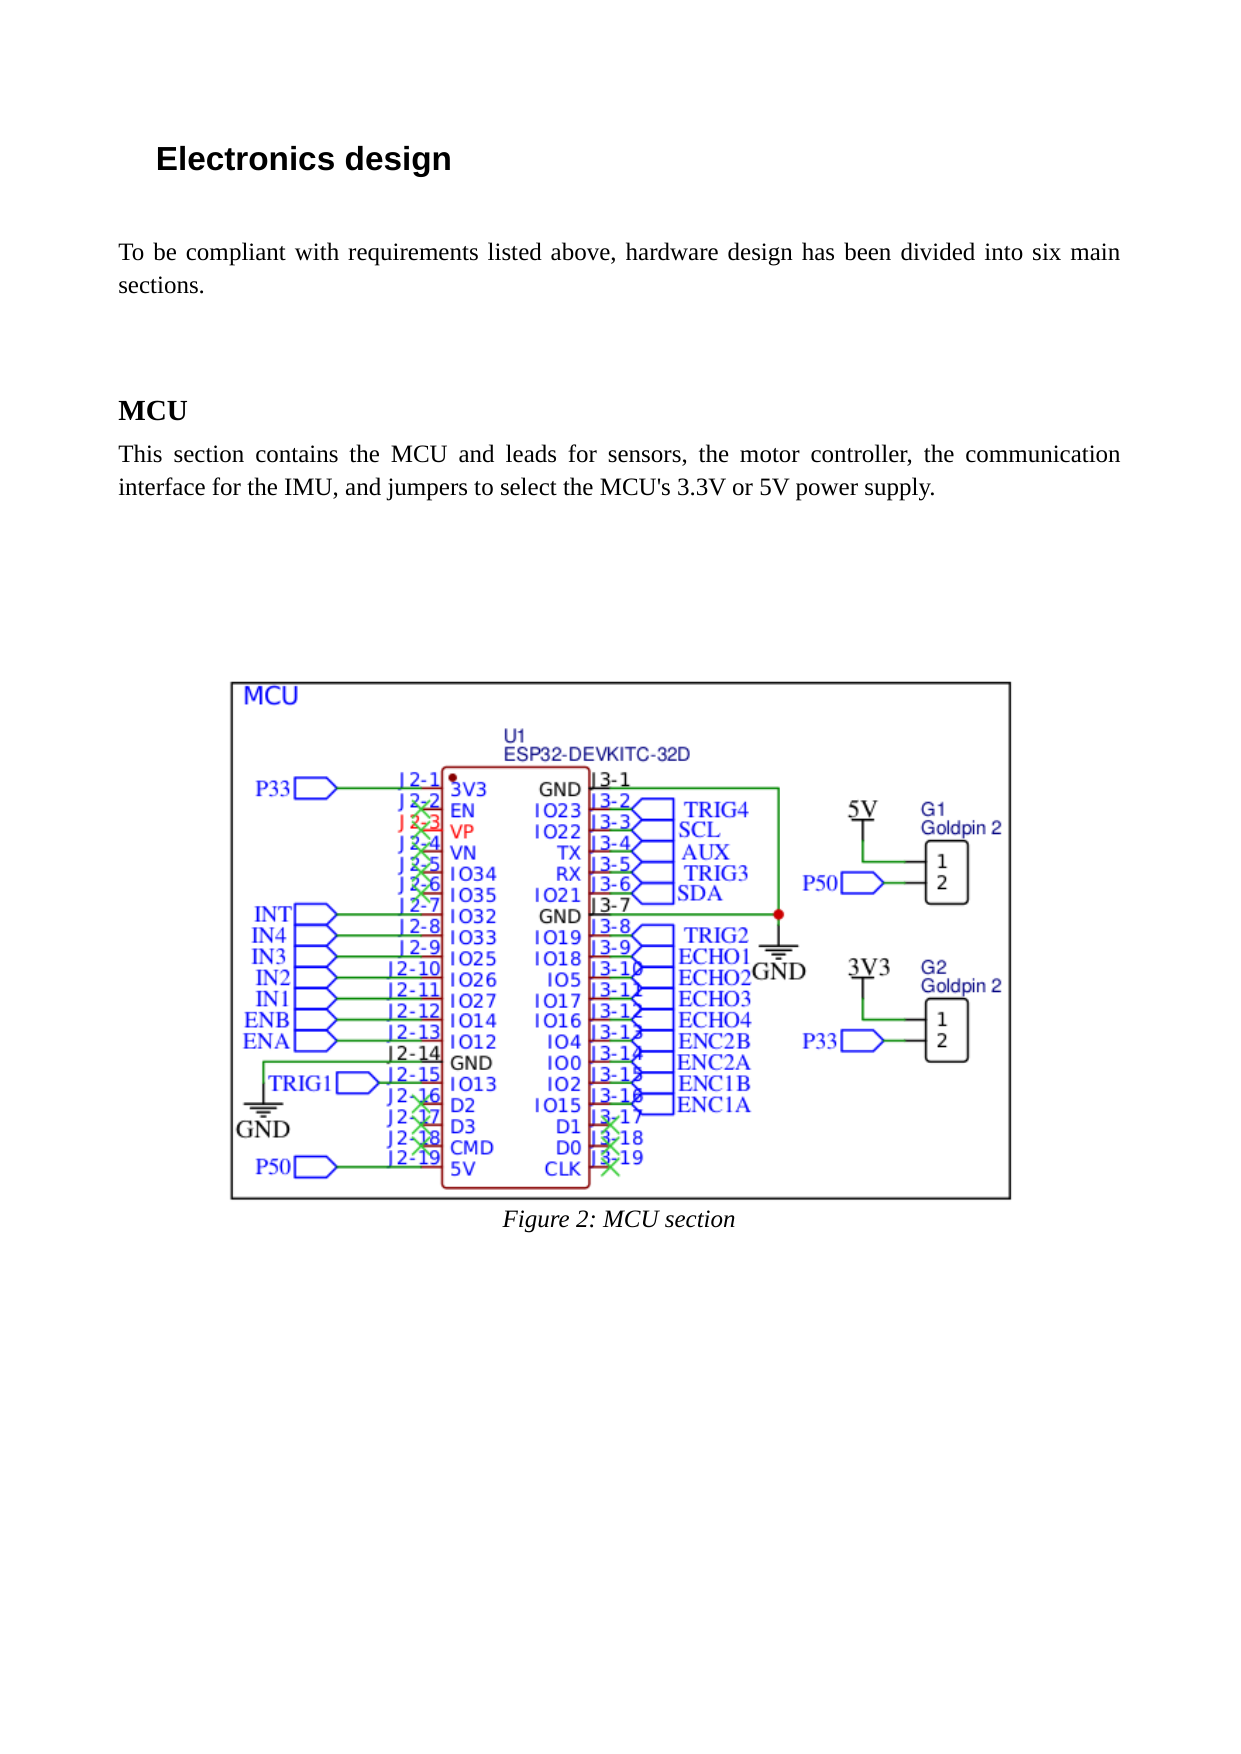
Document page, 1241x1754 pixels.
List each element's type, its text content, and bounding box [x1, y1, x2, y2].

subtitle Electronics design [156, 139, 1122, 177]
subtitle MCU [118, 393, 1122, 427]
text This section contains the MCU and leads for sensors, the motor controller, the communication interface for the IMU, and jumpers to select the MCU's 3.3V or 5V power supply. [118, 439, 1122, 501]
picture [226, 675, 1014, 1204]
text Figure 2: MCU section [226, 1204, 1014, 1232]
text To be compliant with requirements listed above, hardware design has been divided into six main sections. [118, 237, 1122, 299]
